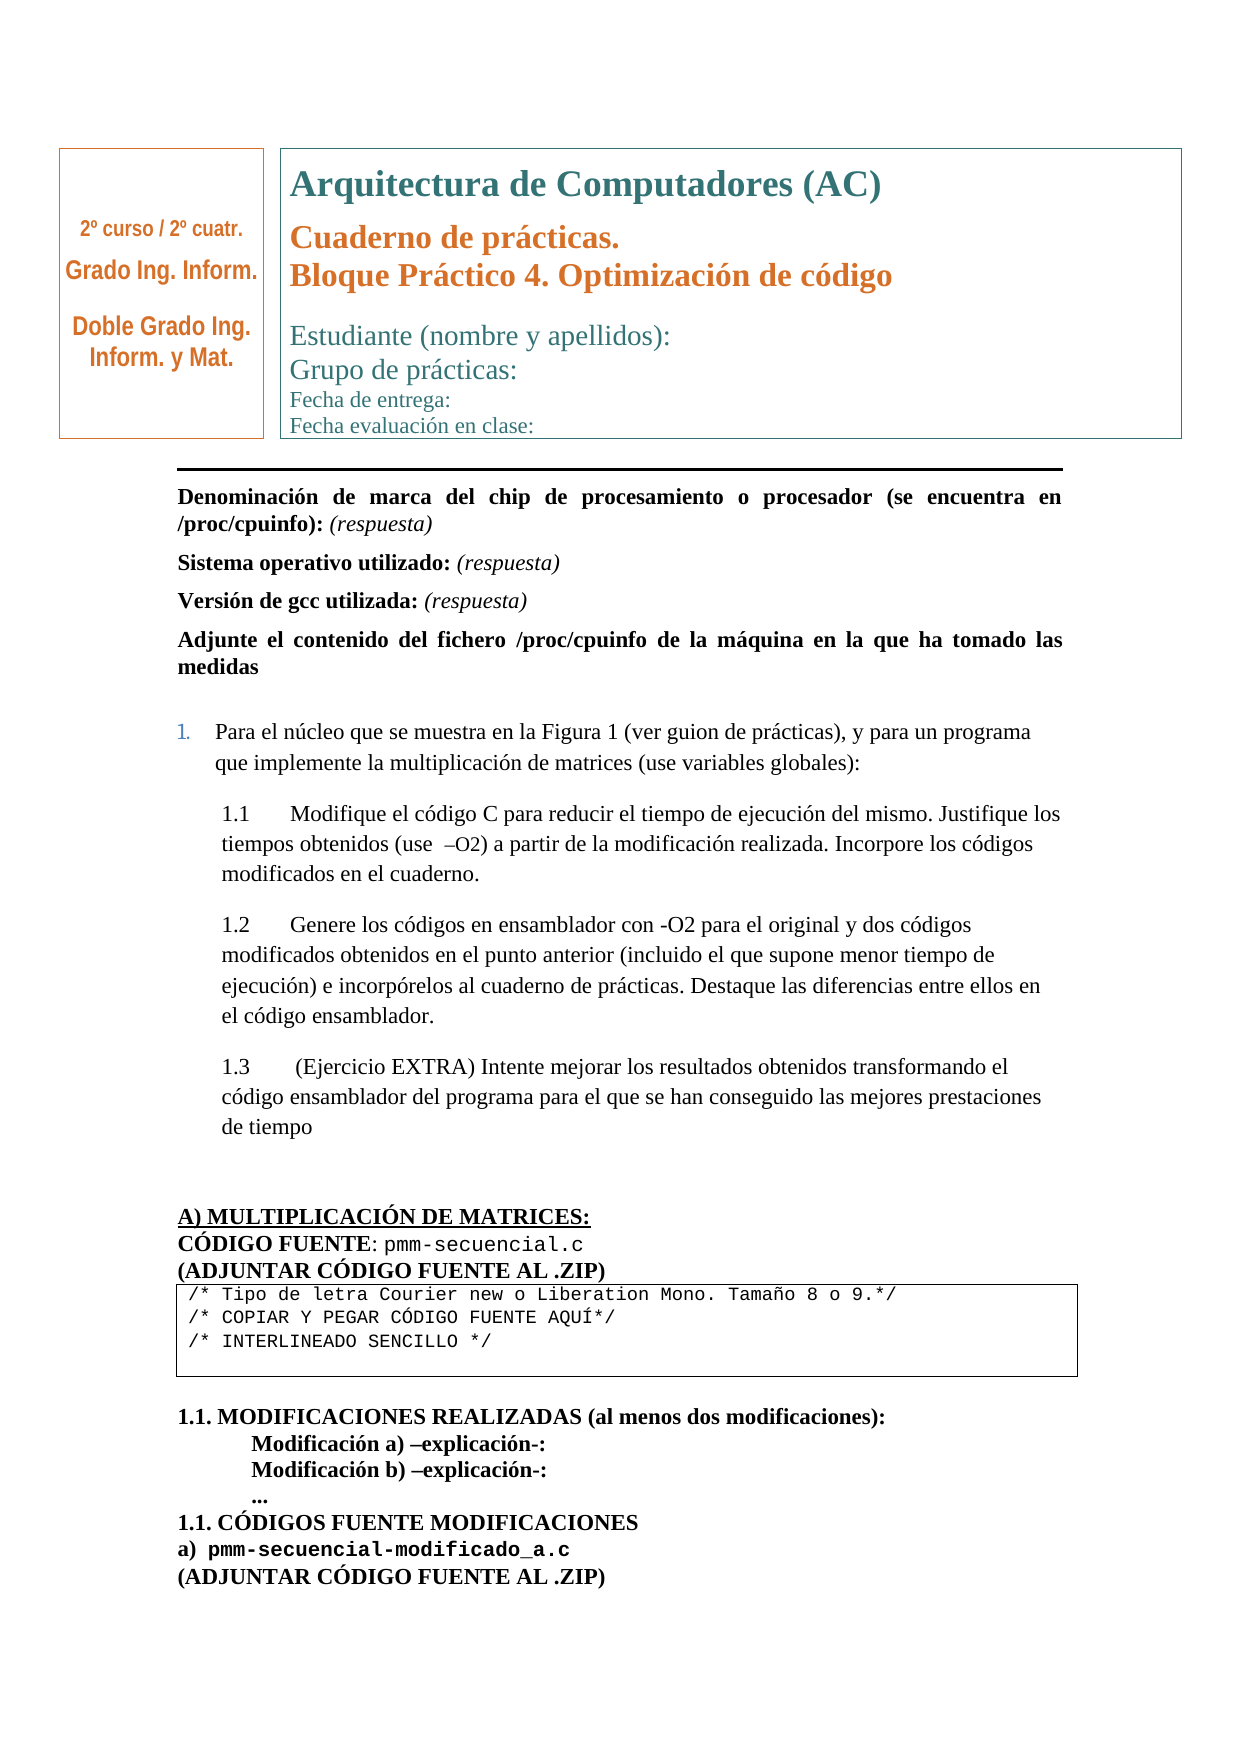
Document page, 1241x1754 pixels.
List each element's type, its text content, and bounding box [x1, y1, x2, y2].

text A) MULTIPLICACIÓN DE MATRICES: [177, 1203, 1063, 1230]
list Genere los códigos en ensamblador con -O2 para el original y dos códigos modificados obtenidos en el punto anterior (incluido el que supone menor tiempo de ejecución) e incorpórelos al cuaderno de prácticas. Destaque las diferencias entre ellos en el código ensamblador. [221, 911, 1063, 1028]
list Sistema operativo utilizado: (respuesta) [177, 549, 1063, 575]
text (ADJUNTAR CÓDIGO FUENTE AL .ZIP) [177, 1257, 1063, 1284]
text CÓDIGO FUENTE: pmm-secuencial.c [177, 1230, 1063, 1257]
text a) pmm-secuencial-modificado_a.c [177, 1535, 1063, 1563]
list Denominación de marca del chip de procesamiento o procesador (se encuentra en /proc/cpuinfo): (respuesta) [177, 483, 1063, 536]
table_header [264, 148, 280, 438]
text 1.1. MODIFICACIONES REALIZADAS (al menos dos modificaciones): [177, 1403, 1063, 1430]
table_header /* Tipo de letra Courier new o Liberation Mono. Tamaño 8 o 9.*/ /* COPIAR Y PEGAR CÓDIGO FUENTE AQUÍ*/ /* INTERLINEADO SENCILLO */ [177, 1285, 1077, 1376]
list 1.3 (Ejercicio EXTRA) Intente mejorar los resultados obtenidos transformando el código ensamblador del programa para el que se han conseguido las mejores prestaciones de tiempo [221, 1053, 1063, 1140]
table_header Arquitectura de Computadores (AC) Cuaderno de prácticas. Bloque Práctico 4. Optimización de código Estudiante (nombre y apellidos): Grupo de prácticas: Fecha de entrega: Fecha evaluación en clase: [281, 149, 1181, 438]
text Modificación a) –explicación-: [177, 1430, 1063, 1456]
list Adjunte el contenido del fichero /proc/cpuinfo de la máquina en la que ha tomado las medidas [177, 626, 1063, 679]
list Modifique el código C para reducir el tiempo de ejecución del mismo. Justifique los tiempos obtenidos (use –O2) a partir de la modificación realizada. Incorpore los códigos modificados en el cuaderno. [221, 800, 1063, 887]
list Para el núcleo que se muestra en la Figura 1 (ver guion de prácticas), y para un programa que implemente la multiplicación de matrices (use variables globales): [177, 718, 1063, 775]
table_header 2º curso / 2º cuatr. Grado Ing. Inform. Doble Grado Ing. Inform. y Mat. [60, 149, 263, 438]
text (ADJUNTAR CÓDIGO FUENTE AL .ZIP) [177, 1563, 1063, 1589]
text Modificación b) –explicación-: [177, 1456, 1063, 1482]
text ... [177, 1482, 1063, 1509]
list Versión de gcc utilizada: (respuesta) [177, 587, 1063, 614]
text 1.1. CÓDIGOS FUENTE MODIFICACIONES [177, 1509, 1063, 1535]
